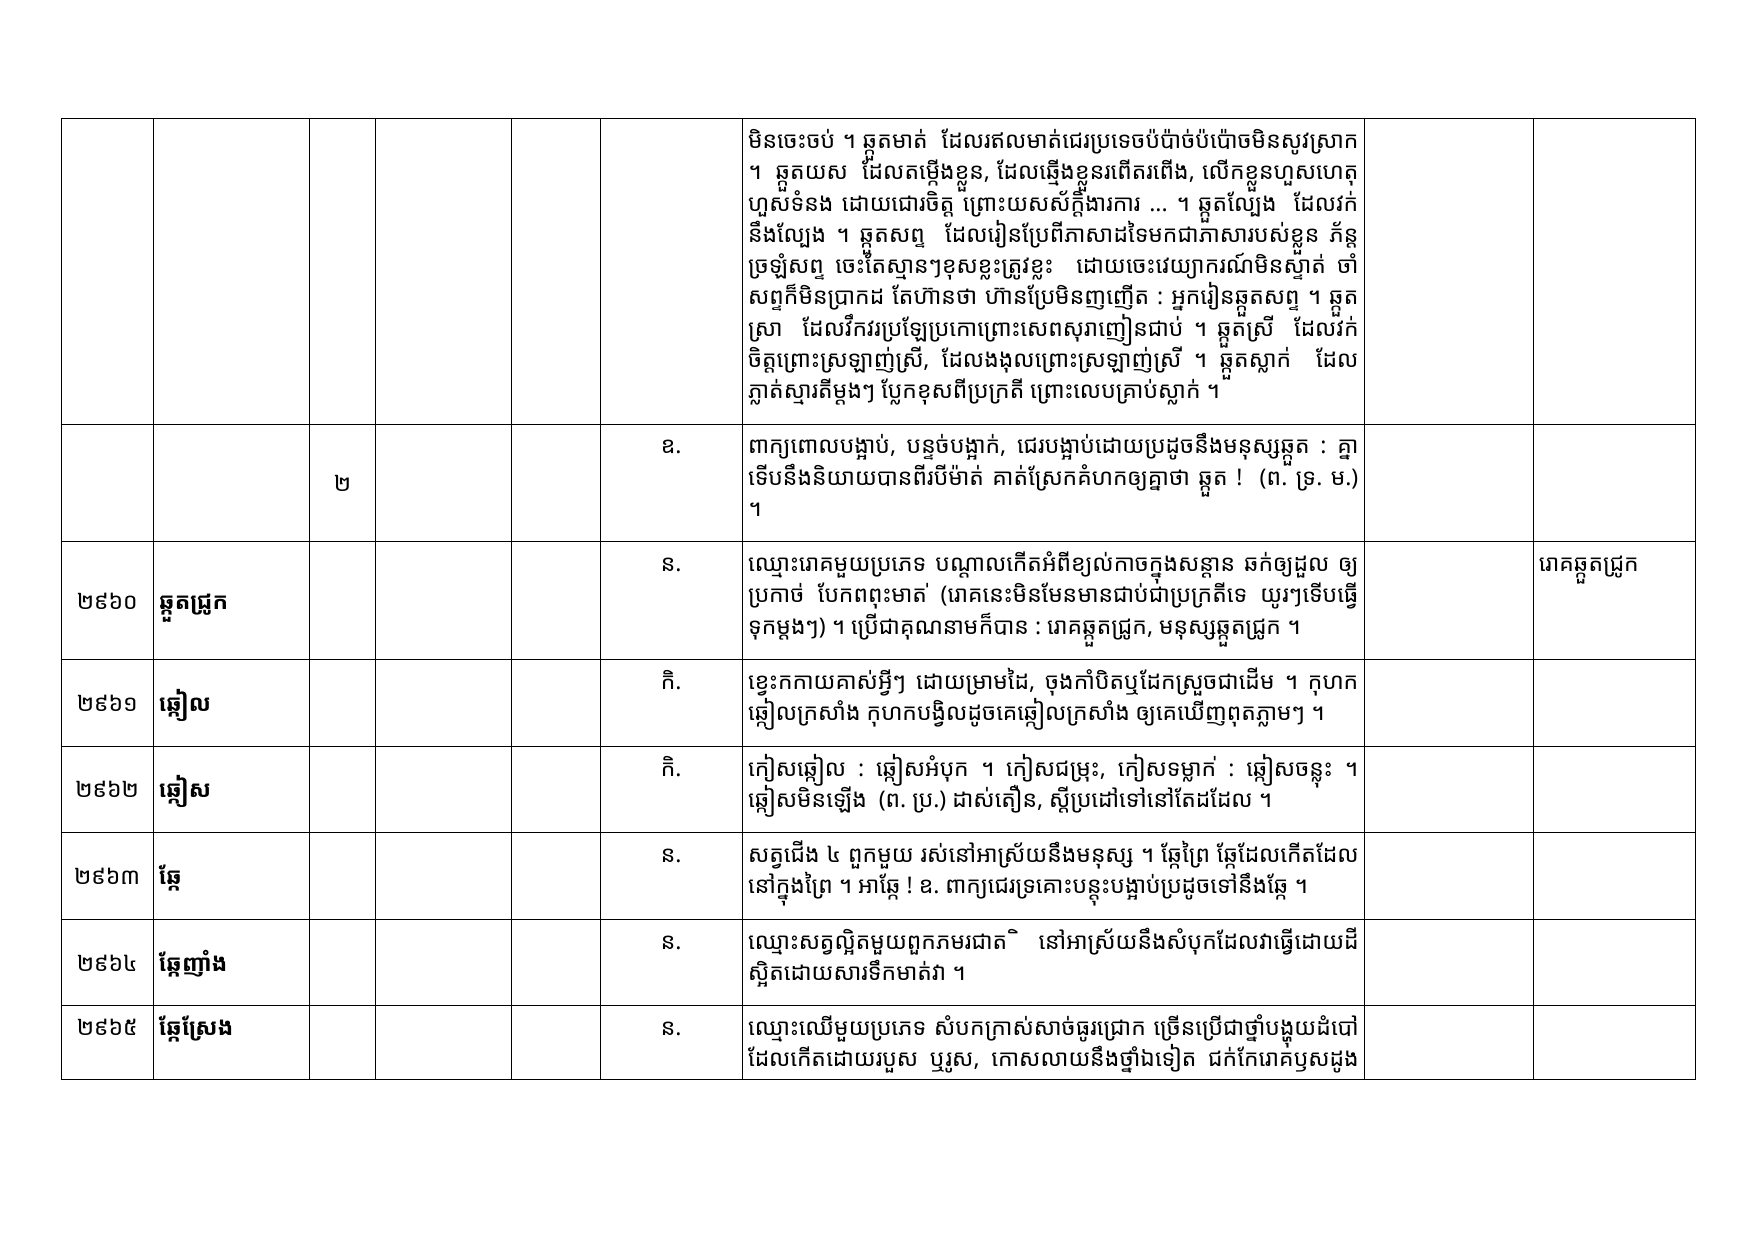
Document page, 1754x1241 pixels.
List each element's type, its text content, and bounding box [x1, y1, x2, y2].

table_cell ២៩៦៥ [62, 1006, 153, 1079]
table_cell [512, 542, 600, 659]
table_cell [310, 1006, 375, 1079]
table_cell កៀស​ឆ្កៀល : ឆ្កៀស​អំបុក ។ កៀស​ជម្រុះ, កៀស​ទម្លាក់ : ឆ្កៀស​ចន្លុះ ។ ឆ្កៀស​មិន​ឡើង (ព. ប្រ.) ដាស់​តឿន, ស្ដី​ប្រដៅ​ទៅ​នៅ​តែ​ដដែល ។ [743, 747, 1364, 832]
table_cell [1365, 119, 1533, 423]
table_cell [512, 660, 600, 746]
table_cell [1534, 747, 1695, 832]
table_cell ឆ្កៀស [154, 747, 309, 832]
table_cell ឧ. [601, 425, 742, 541]
table_cell [1365, 920, 1533, 1005]
table_cell ឈ្មោះ​ឈើ​មួយ​ប្រភេទ សំបក​ក្រាស់​សាច់​ធូរ​ជ្រោក ច្រើន​ប្រើ​ជា​ថ្នាំ​បង្ហុយ​ដំបៅ ដែល​កើត​ដោយ​របួស ឬ​រូស, កោស​លាយ​នឹង​ថ្នាំ​ឯ​ទៀត ជក់​កែ​រោគ​ឫស​ដូង​ [743, 1006, 1364, 1079]
table_cell [376, 1006, 511, 1079]
table_cell [1534, 425, 1695, 541]
table_cell [512, 833, 600, 919]
table_cell ឆ្កែ​ស្រែង [154, 1006, 309, 1079]
table_cell [62, 119, 153, 423]
table_cell [376, 425, 511, 541]
table_cell [1365, 833, 1533, 919]
table_cell [512, 119, 600, 423]
table_cell [512, 920, 600, 1005]
table_cell [512, 747, 600, 832]
table_cell [512, 1006, 600, 1079]
table_cell ឆ្កែ [154, 833, 309, 919]
table_cell ន. [601, 1006, 742, 1079]
table_cell [1365, 1006, 1533, 1079]
table_cell ឈ្មោះ​រោគ​មួយ​ប្រភេទ បណ្ដាល​កើត​អំពី​ខ្យល់​កាច​ក្នុង​សន្ដាន​ ឆក់​ឲ្យ​ដួល ឲ្យ​ប្រកាច់ បែក​ពពុះ​មាត់ (រោគ​នេះ​មិន​មែន​មាន​ជាប់​ជា​ប្រក្រតី​ទេ យូរ​ៗ​ទើប​ធ្វើ​ទុក​ម្ដង​ៗ) ។ ប្រើ​ជា​គុណ​នាម​ក៏​បាន : រោគ​ឆ្កួត​ជ្រូក, មនុស្ស​ឆ្កួត​ជ្រូក ។ [743, 542, 1364, 659]
table_cell កិ. [601, 747, 742, 832]
table_cell [154, 425, 309, 541]
table_cell [310, 660, 375, 746]
table_cell [1365, 660, 1533, 746]
table_cell ពាក្យ​ពោល​បង្អាប់, បន្ទច់​បង្អាក់, ជេរ​បង្អាប់​ដោយ​ប្រដូច​នឹង​មនុស្ស​ឆ្កួត : គ្នា​ទើប​នឹង​និយាយ​បាន​ពីរ​បី​ម៉ាត់ គាត់​ស្រែក​គំហក​ឲ្យ​គ្នា​ថា ឆ្កួត ! (ព. ទ្រ. ម.) ។ [743, 425, 1364, 541]
table_cell ២៩៦២ [62, 747, 153, 832]
table_cell [1534, 920, 1695, 1005]
table_cell [310, 747, 375, 832]
table_cell កិ. [601, 660, 742, 746]
table_cell [1365, 542, 1533, 659]
table_cell [376, 920, 511, 1005]
table_cell [376, 747, 511, 832]
table_cell [376, 542, 511, 659]
table_cell ២៩៦១ [62, 660, 153, 746]
table_cell [310, 542, 375, 659]
table_cell ២៩៦០ [62, 542, 153, 659]
table_cell ខ្វេះ​កកាយ​គាស់​អ្វី​ៗ ដោយ​ម្រាម​ដៃ, ចុង​កាំបិត​ឬ​ដែក​ស្រួច​ជាដើម ។ កុហក​ឆ្កៀល​ក្រសាំង កុហក​បង្វិល​ដូច​គេ​ឆ្កៀល​ក្រសាំង ឲ្យ​គេ​ឃើញ​ពុត​ភ្លាម​ៗ ។ [743, 660, 1364, 746]
table_cell [310, 119, 375, 423]
table_cell [1534, 833, 1695, 919]
table_cell [376, 660, 511, 746]
table_cell ២៩៦៣ [62, 833, 153, 919]
table_cell [62, 425, 153, 541]
table_cell [1365, 425, 1533, 541]
table_cell ន. [601, 542, 742, 659]
table_cell [154, 119, 309, 423]
table_cell [512, 425, 600, 541]
table_cell [310, 920, 375, 1005]
table_cell ន. [601, 920, 742, 1005]
table_cell [1534, 1006, 1695, 1079]
table_cell [1534, 119, 1695, 423]
table_cell ន. [601, 833, 742, 919]
table_cell ២ [310, 425, 375, 541]
table_cell ឆ្កែ​ញាំង [154, 920, 309, 1005]
table_cell [310, 833, 375, 919]
table_cell សត្វ​ជើង ៤ ពួក​មួយ រស់​នៅ​អាស្រ័យ​នឹង​មនុស្ស ។ ឆ្កែ​ព្រៃ ឆ្កែ​ដែល​កើត​ដែល​នៅ​ក្នុង​ព្រៃ ។ អា​ឆ្កែ ! ឧ. ពាក្យ​ជេរ​ទ្រគោះ​បន្ដុះ​បង្អាប់​ប្រដូច​ទៅ​នឹង​ឆ្កែ ។ [743, 833, 1364, 919]
table_cell ឆ្កៀល [154, 660, 309, 746]
table_cell [601, 119, 742, 423]
table_cell ឆ្កួតជ្រូក [154, 542, 309, 659]
table_cell [1365, 747, 1533, 832]
table_cell រោគ​ឆ្កួត​ជ្រូក [1534, 542, 1695, 659]
table_cell ឈ្មោះ​សត្វ​ល្អិត​មួយ​ពួក​ភមរ​ជាតិ នៅ​អាស្រ័យ​នឹង​សំបុក​ដែល​វា​ធ្វើ​ដោយ​ដី​ស្អិត​ដោយ​សារ​ទឹក​មាត់​វា ។ [743, 920, 1364, 1005]
table_cell ដែល​ខូច​សតិ, ខូច​ចរិត វិល​វក់​ឥត​ដឹង​ខុស​ត្រូវ : មនុស្ស​ឆ្កួត, ឆ្កែ​ឆ្កួត ។ ឆ្កួត​កញ្ឆា ដែល​ងេងងោង ឡេះឡោះ រម៉េះរម៉ោះ​ព្រោះ​ស្រវឹង​កញ្ឆា ។ ឆ្កួត​កាម ដែល​ស៊ប់​ចិត្ត​ក្នុង​សេចក្ដី​ត្រេក​ត្រអាល​រីករាយ សប្បាយ​នឹង​កាមគុណ ៥ គឺ រូប, សំឡេង, ក្លិន, រស, សម្ផស្ស ឥត​ដែល​មាន​ភ្នក​នឹក​នា​ដល់ ជរា ព្យាធិ មរណៈ និង​សេចក្ដី​ព្រាត់​ប្រាស​និរាស​ដែល​ខ្លួន​មុខ​ជា​នឹង​ត្រូវ​បាន​ពុំខាន​នោះ​ឡើយ ។ ឆ្កួត​ចិត្ត ដែល​មាន​ចិត្ត​វិបរិត ប្រែប្រួល​វឹកវរ​ខុស​ប្រក្រតី ព្រោះ​ប្រច័ណ្ឌ​ឬ​សេចក្ដី​ព្រួយ​ខ្លាំង​អំពី​ហេតុ​ណា​មួយ ។ ឆ្កួត​ទឹក​មាត់ (ព. ប្រ.) ដែល​និយាយ​ពាក្យ​ឥត​ប្រយោជន៍​តាម​តែ​ប្រទះ​តាម​តែ​របូត​មាត់ ពីនេះ​ទៅ​នោះ ពី​នុ៎ះ​ទៅ​នោះ មិន​ចេះ​ចប់ ។ ឆ្កួត​មាត់ ដែល​រឥល​មាត់​ជេរ​ប្រទេច​ប៉ប៉ាច់ប៉ប៉ោច​មិន​សូវ​ស្រាក ។ ឆ្កួត​យស ដែល​តម្កើង​ខ្លួន, ដែល​ឆ្មើង​ខ្លួន​រពើតរពើង, លើក​ខ្លួន​ហួស​ហេតុ​ហួស​ទំនង ដោយ​ជោរ​ចិត្ត ព្រោះ​យសស័ក្ដិ​ងារ​ការ ... ។ ឆ្កួត​ល្បែង ដែល​វក់​នឹង​ល្បែង ។ ឆ្កួត​សព្ទ ដែល​រៀន​ប្រែ​ពី​ភាសា​ដទៃ​មក​ជា​ភាសា​របស់​ខ្លួន ភ័ន្ត​ច្រឡំ​សព្ទ ចេះ​តែ​ស្មាន​ៗ​ខុស​ខ្លះ​ត្រូវ​ខ្លះ ដោយ​ចេះ​វេយ្យាករណ៍​មិន​ស្ទាត់ ចាំ​សព្ទ​ក៏​មិន​​ប្រាកដ តែ​ហ៊ាន​ថា ហ៊ាន​ប្រែ​មិន​ញញើត : អ្នក​រៀន​ឆ្កួត​សព្ទ ។ ឆ្កួត​ស្រា ដែល​វឹកវរ​ប្រឡែប្រកោ​ព្រោះ​សេព​សុរា​ញៀន​ជាប់ ។ ឆ្កួត​ស្រី ដែល​វក់​ចិត្ត​ព្រោះ​ស្រឡាញ់​ស្រី, ដែល​ងងុល​ព្រោះ​ស្រឡាញ់​ស្រី ។ ឆ្កួត​ស្លាក់ ដែល​ភ្លាត់​ស្មារតី​ម្ដង​ៗ ប្លែក​ខុស​ពី​ប្រក្រតី ព្រោះ​លេប​គ្រាប់​ស្លាក់ ។ [743, 119, 1364, 423]
table_cell [1534, 660, 1695, 746]
table_cell ២៩៦៤ [62, 920, 153, 1005]
table_cell [376, 833, 511, 919]
table_cell [376, 119, 511, 423]
